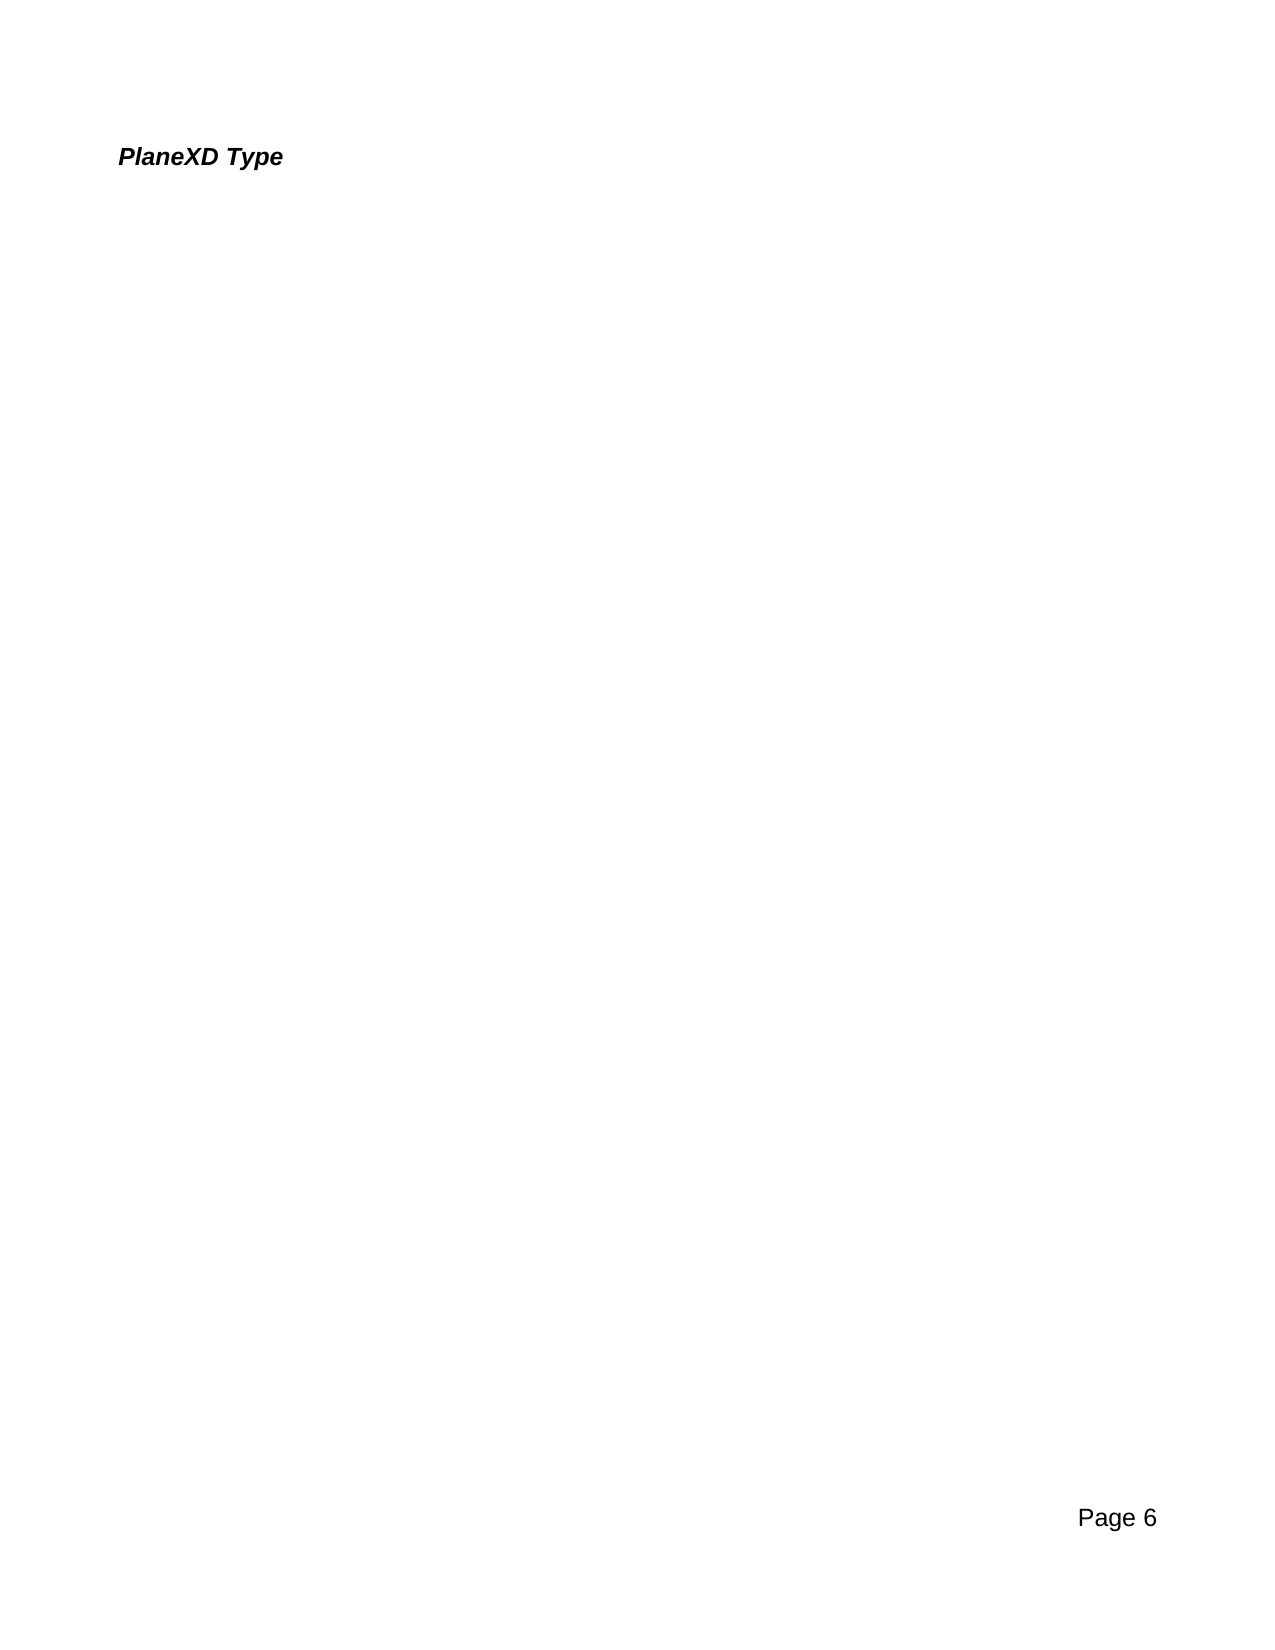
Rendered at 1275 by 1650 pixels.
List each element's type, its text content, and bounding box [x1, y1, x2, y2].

subtitle PlaneXD Type [118, 143, 1157, 171]
